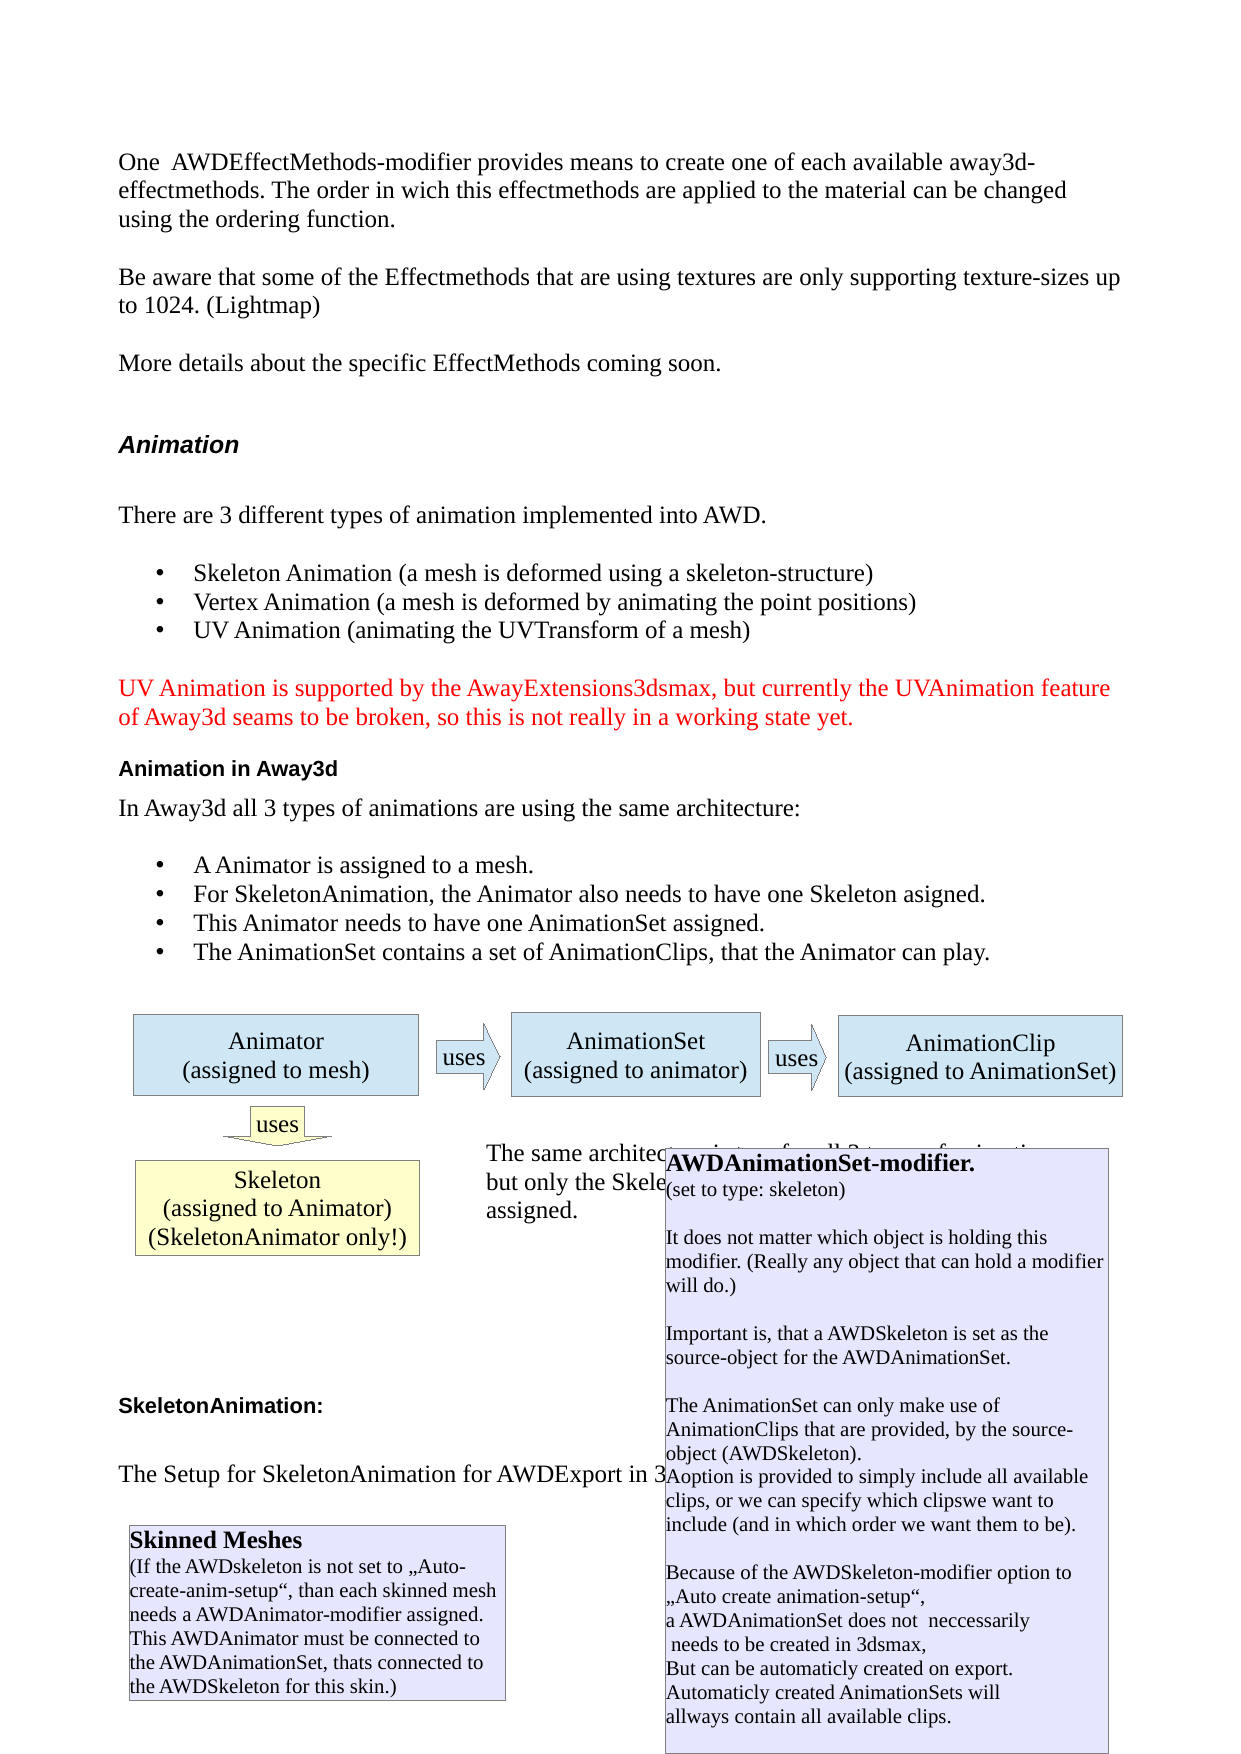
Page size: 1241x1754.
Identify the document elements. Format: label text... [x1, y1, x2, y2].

text Be aware that some of the Effectmethods that are using textures are only supporting texture-sizes up to 1024. (Lightmap) [118, 262, 1122, 319]
text More details about the specific EffectMethods coming soon. [118, 348, 1122, 377]
list For SkeletonAnimation, the Animator also needs to have one Skeleton asigned. [156, 879, 1122, 908]
text UV Animation is supported by the AwayExtensions3dsmax, but currently the UVAnimation feature of Away3d seams to be broken, so this is not really in a working state yet. [118, 673, 1122, 730]
subtitle Animation in Away3d [118, 755, 1122, 781]
text In Away3d all 3 types of animations are using the same architecture: [118, 793, 1122, 822]
list Skeleton Animation (a mesh is deformed using a skeleton-structure) [156, 558, 1122, 587]
text One AWDEffectMethods-modifier provides means to create one of each available away3d-effectmethods. The order in wich this effectmethods are applied to the material can be changed using the ordering function. [118, 147, 1122, 233]
list Vertex Animation (a mesh is deformed by animating the point positions) [156, 587, 1122, 615]
list This Animator needs to have one AnimationSet assigned. [156, 908, 1122, 937]
text There are 3 different types of animation implemented into AWD. [118, 500, 1122, 529]
list UV Animation (animating the UVTransform of a mesh) [156, 615, 1122, 644]
list A Animator is assigned to a mesh. [156, 851, 1122, 879]
list The AnimationSet contains a set of AnimationClips, that the Animator can play. [156, 937, 1122, 966]
text The Setup for SkeletonAnimation for AWDExport in 3dsmax: [118, 1459, 665, 1488]
subtitle SkeletonAnimation: [118, 1393, 665, 1418]
text but only the SkeletonAnimator needs to have a Skeleton assigned. [420, 1167, 665, 1224]
subtitle Animation [118, 431, 1122, 459]
text The same architecture is true for all 3 types of animations, [118, 1138, 1122, 1167]
